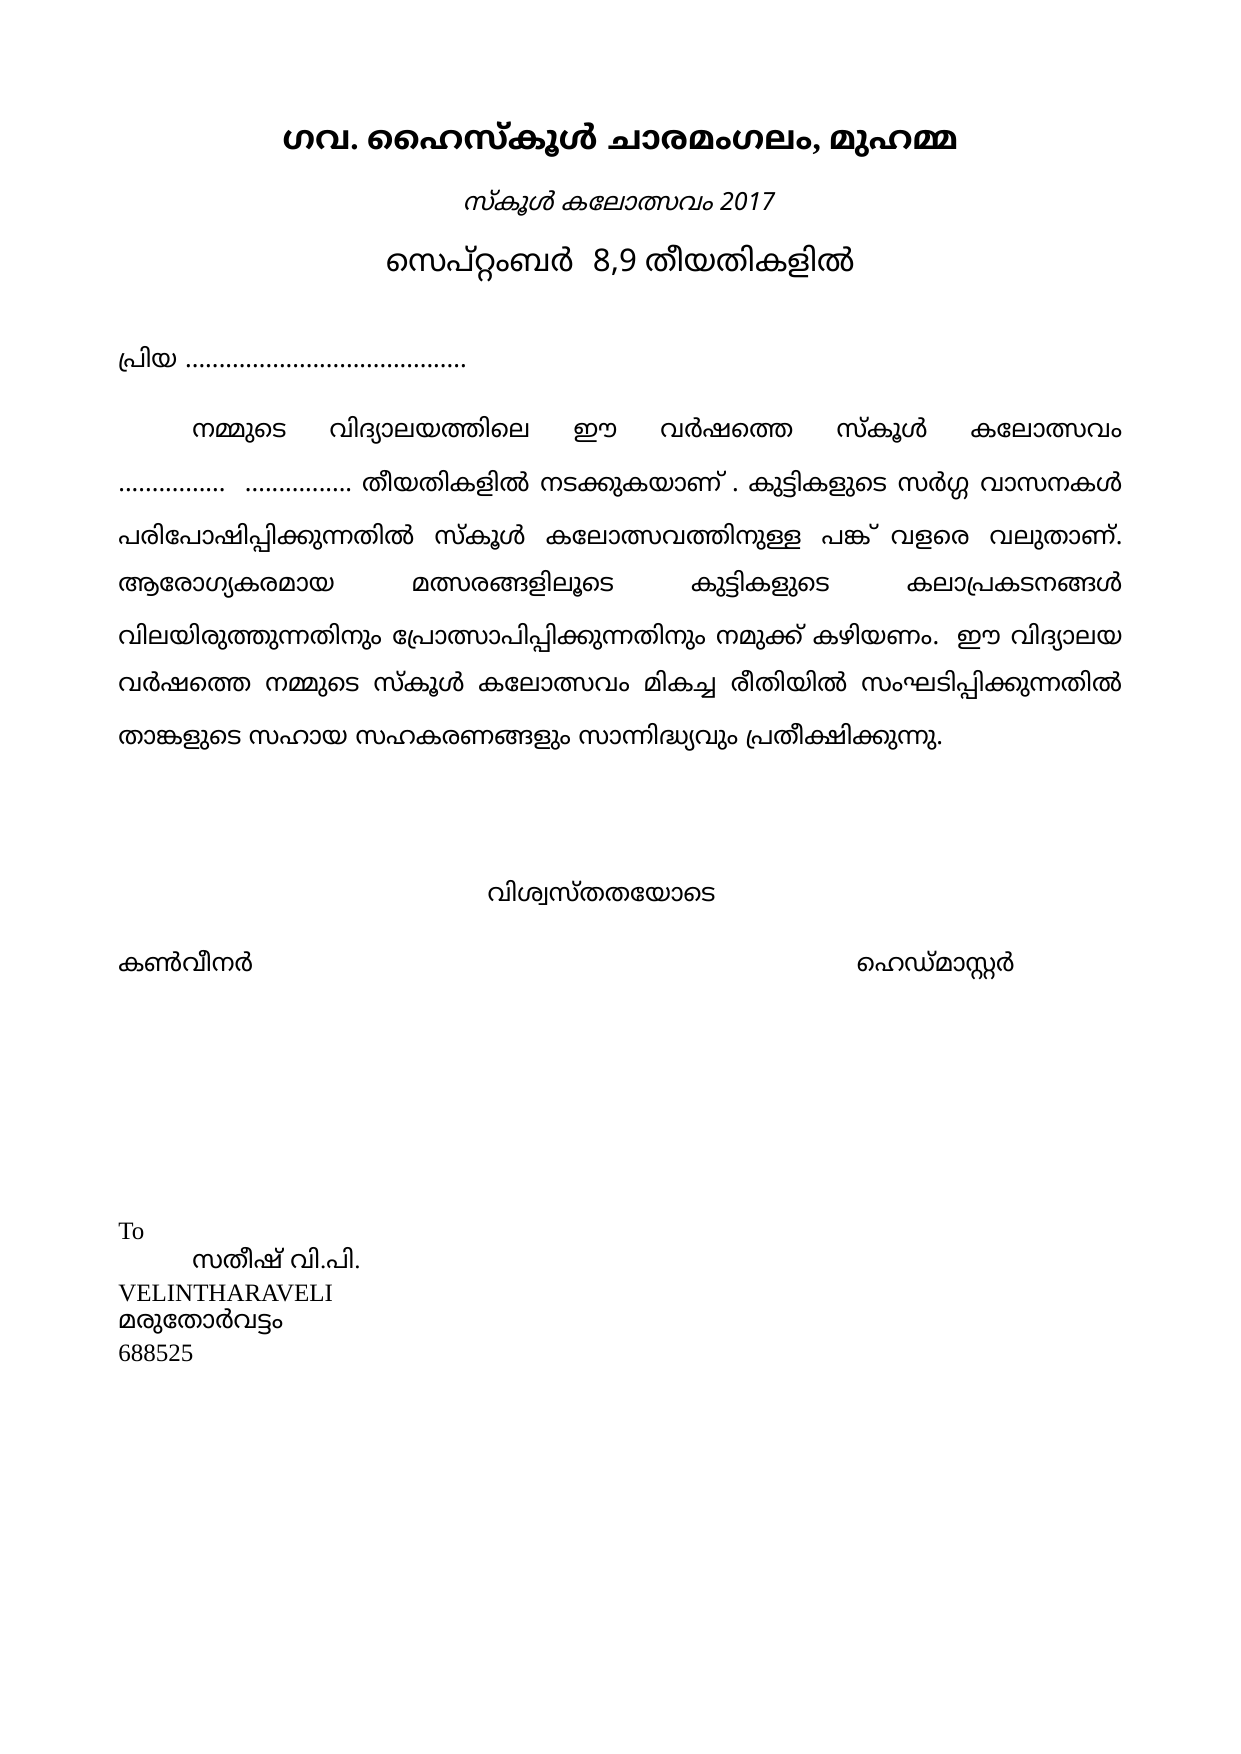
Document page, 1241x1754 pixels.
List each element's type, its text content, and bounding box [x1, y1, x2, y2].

text പ്രിയ .......................................... [118, 341, 1122, 377]
text നമ്മുടെ വിദ്യാലയത്തിലെ ഈ വര്‍ഷത്തെ സ്കൂള്‍ കലോത്സവം ................ ................ തീയതികളില്‍ നടക്കുകയാണ് . കുട്ടികളുടെ സര്‍ഗ്ഗ വാസനകള്‍ പരിപോഷിപ്പിക്കുന്നതില്‍ സ്കൂള്‍ കലോത്സവത്തിനുള്ള പങ്ക് വളരെ വലുതാണ്. ആരോഗ്യകരമായ മത്സരങ്ങളിലൂടെ കുട്ടികളുടെ കലാപ്രകടനങ്ങള്‍ വിലയിരുത്തുന്നതിനും പ്രോത്സാപിപ്പിക്കുന്നതിനും നമുക്ക് കഴിയണം. ഈ വിദ്യാലയ വര്‍ഷത്തെ നമ്മുടെ സ്കൂള്‍ കലോത്സവം മികച്ച രീതിയില്‍ സംഘടിപ്പിക്കുന്നതില്‍ താങ്കളുടെ സഹായ സഹകരണങ്ങളും സാന്നിദ്ധ്യവും പ്രതീക്ഷിക്കുന്നു. [118, 411, 1122, 754]
text സതീഷ്‌ വി.പി. [118, 1245, 1122, 1278]
text ഗവ. ഹൈസ്കൂള്‍ ചാരമംഗലം, മുഹമ്മ [118, 118, 1122, 162]
text വിശ്വസ്തതയോടെ [118, 874, 1122, 911]
text സ്കൂള്‍ കലോത്സവം 2017 [118, 184, 1122, 220]
text 688525 [118, 1338, 1122, 1367]
text VELINTHARAVELI [118, 1278, 1122, 1307]
text ‌‌ [118, 806, 1122, 840]
text To [118, 1216, 1122, 1245]
text മരുതോര്‍വട്ടം [118, 1307, 1122, 1338]
text സെപ്റ്റംബര്‍ 8,9 തീയതികളില്‍ [118, 238, 1122, 284]
text കണ്‍വീനര്‍ ഹെഡ്‌മാസ്റ്റര്‍ [118, 945, 1122, 981]
